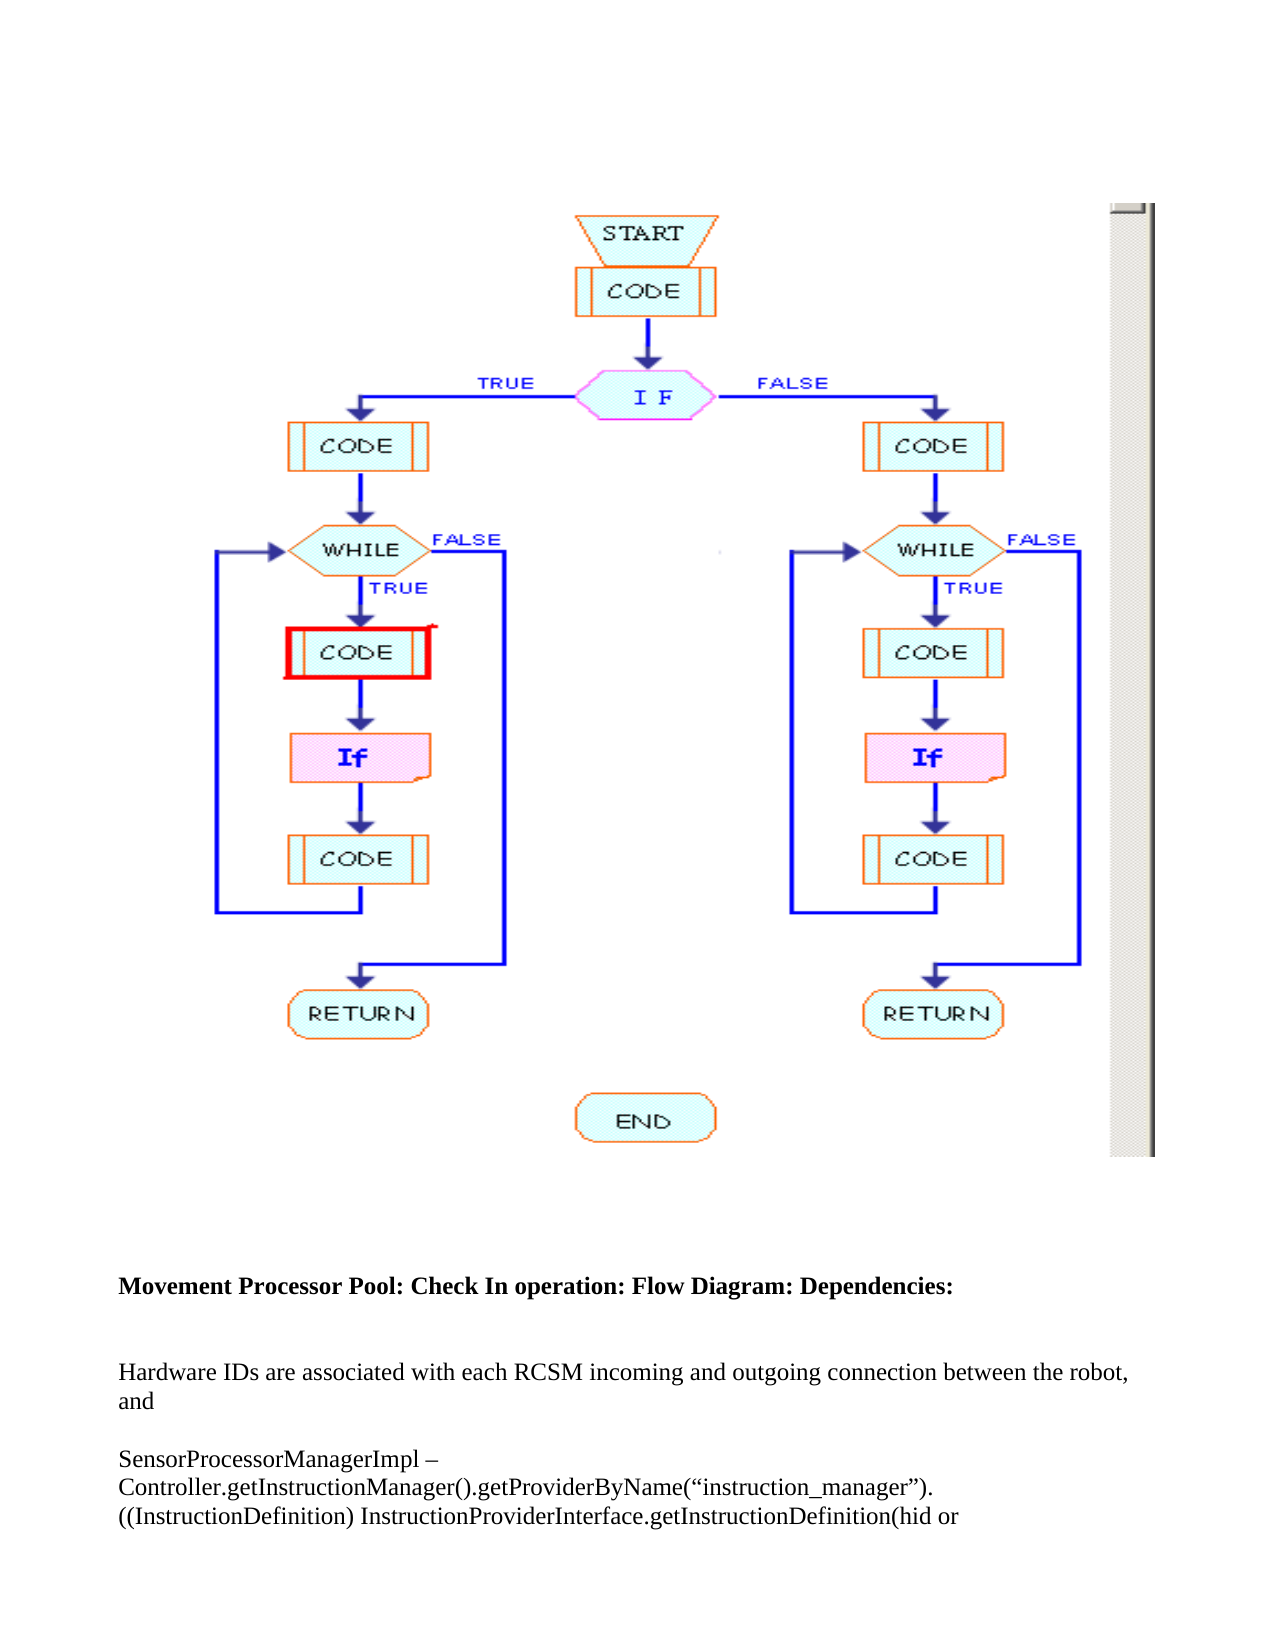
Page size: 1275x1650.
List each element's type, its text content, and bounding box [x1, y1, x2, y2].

picture [171, 203, 1155, 1157]
text Hardware IDs are associated with each RCSM incoming and outgoing connection between the robot, and [118, 1357, 1157, 1415]
text Movement Processor Pool: Check In operation: Flow Diagram: Dependencies: [118, 1271, 1157, 1300]
text SensorProcessorManagerImpl – Controller.getInstructionManager().getProviderByName(“instruction_manager”).((InstructionDefinition) InstructionProviderInterface.getInstructionDefinition(hid or [118, 1444, 1157, 1530]
